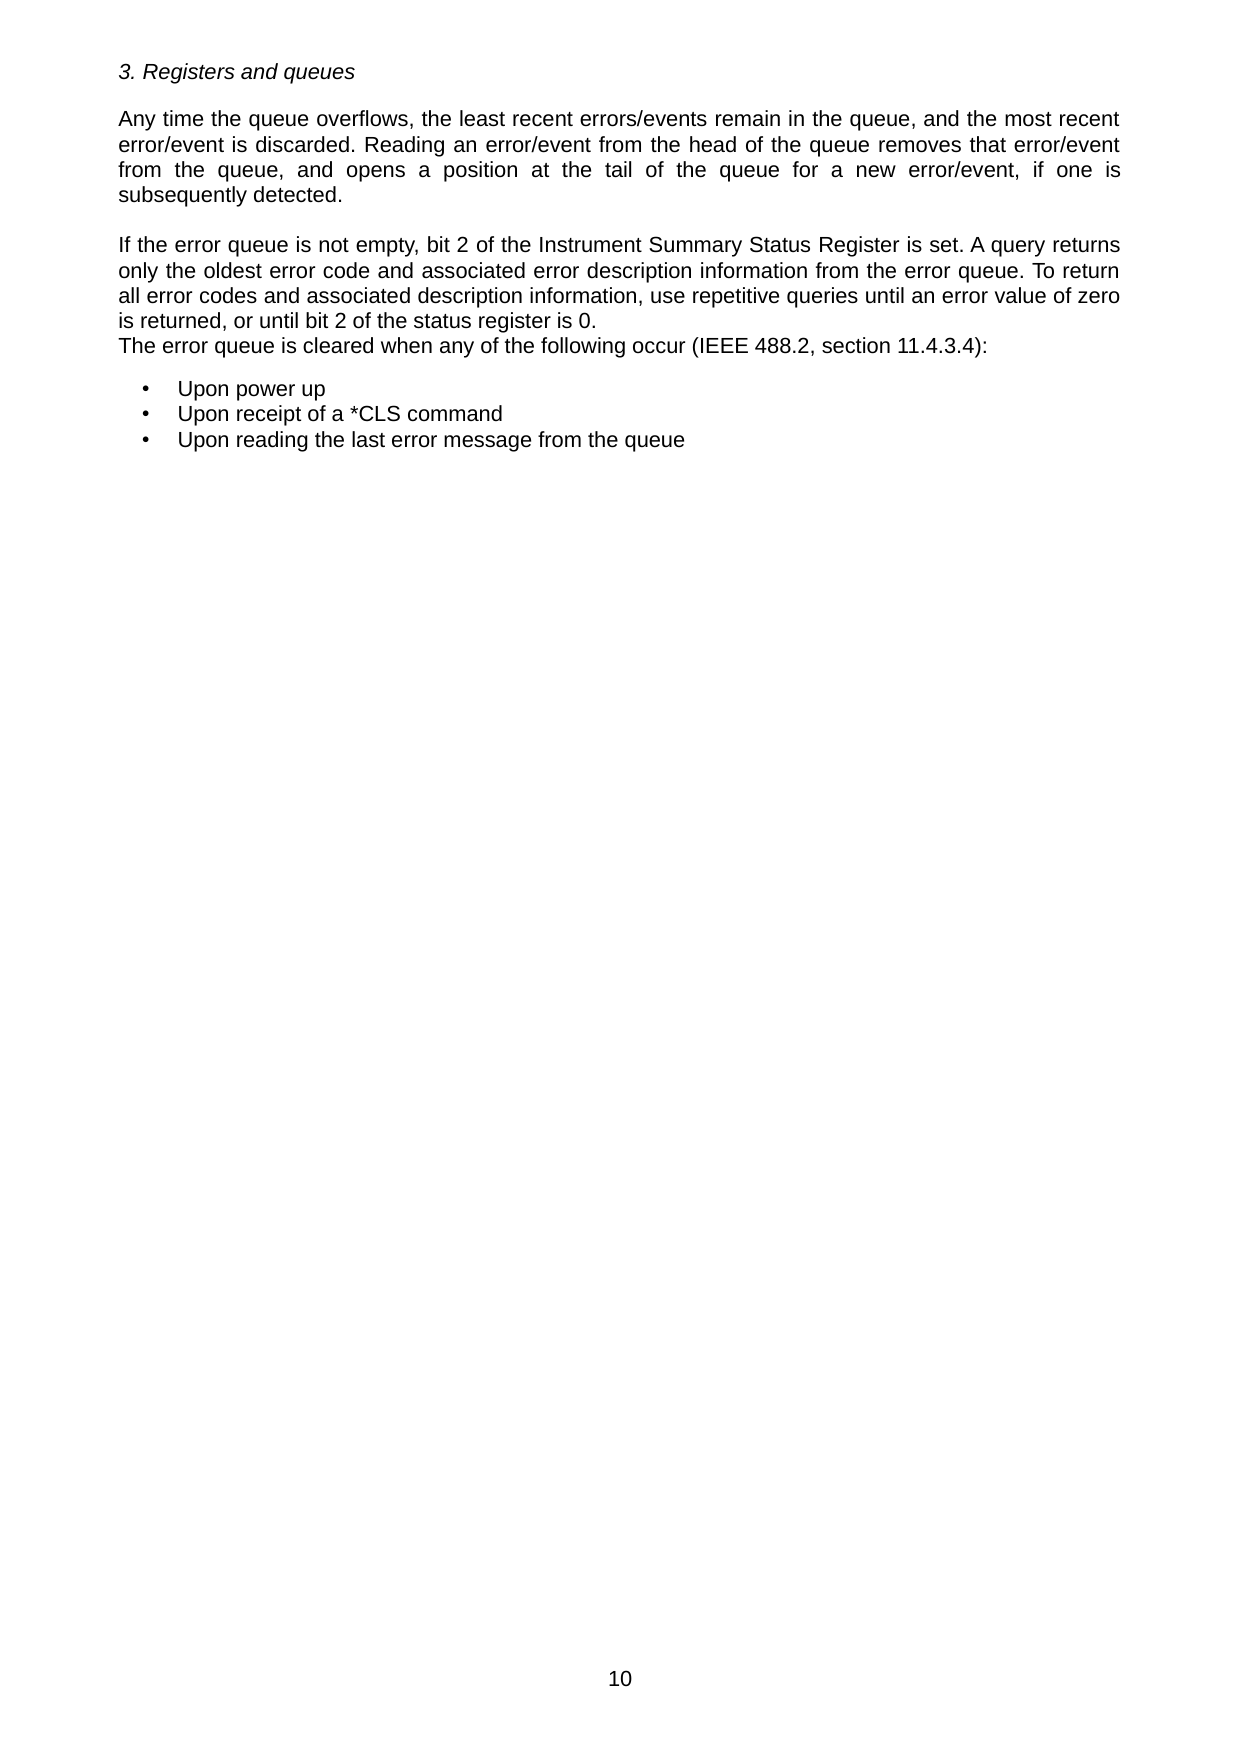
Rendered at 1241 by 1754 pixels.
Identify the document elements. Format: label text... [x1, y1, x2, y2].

list Upon reading the last error message from the queue [142, 426, 1110, 452]
text The error queue is cleared when any of the following occur (IEEE 488.2, section 11.4.3.4): [118, 333, 1122, 358]
list Upon power up [142, 376, 1110, 401]
list Upon receipt of a *CLS command [142, 401, 1110, 426]
text Any time the queue overflows, the least recent errors/events remain in the queue, and the most recent error/event is discarded. Reading an error/event from the head of the queue removes that error/event from the queue, and opens a position at the tail of the queue for a new error/event, if one is subsequently detected. [118, 106, 1122, 207]
text If the error queue is not empty, bit 2 of the Instrument Summary Status Register is set. A query returns only the oldest error code and associated error description information from the error queue. To return all error codes and associated description information, use repetitive queries until an error value of zero is returned, or until bit 2 of the status register is 0. [118, 232, 1122, 333]
